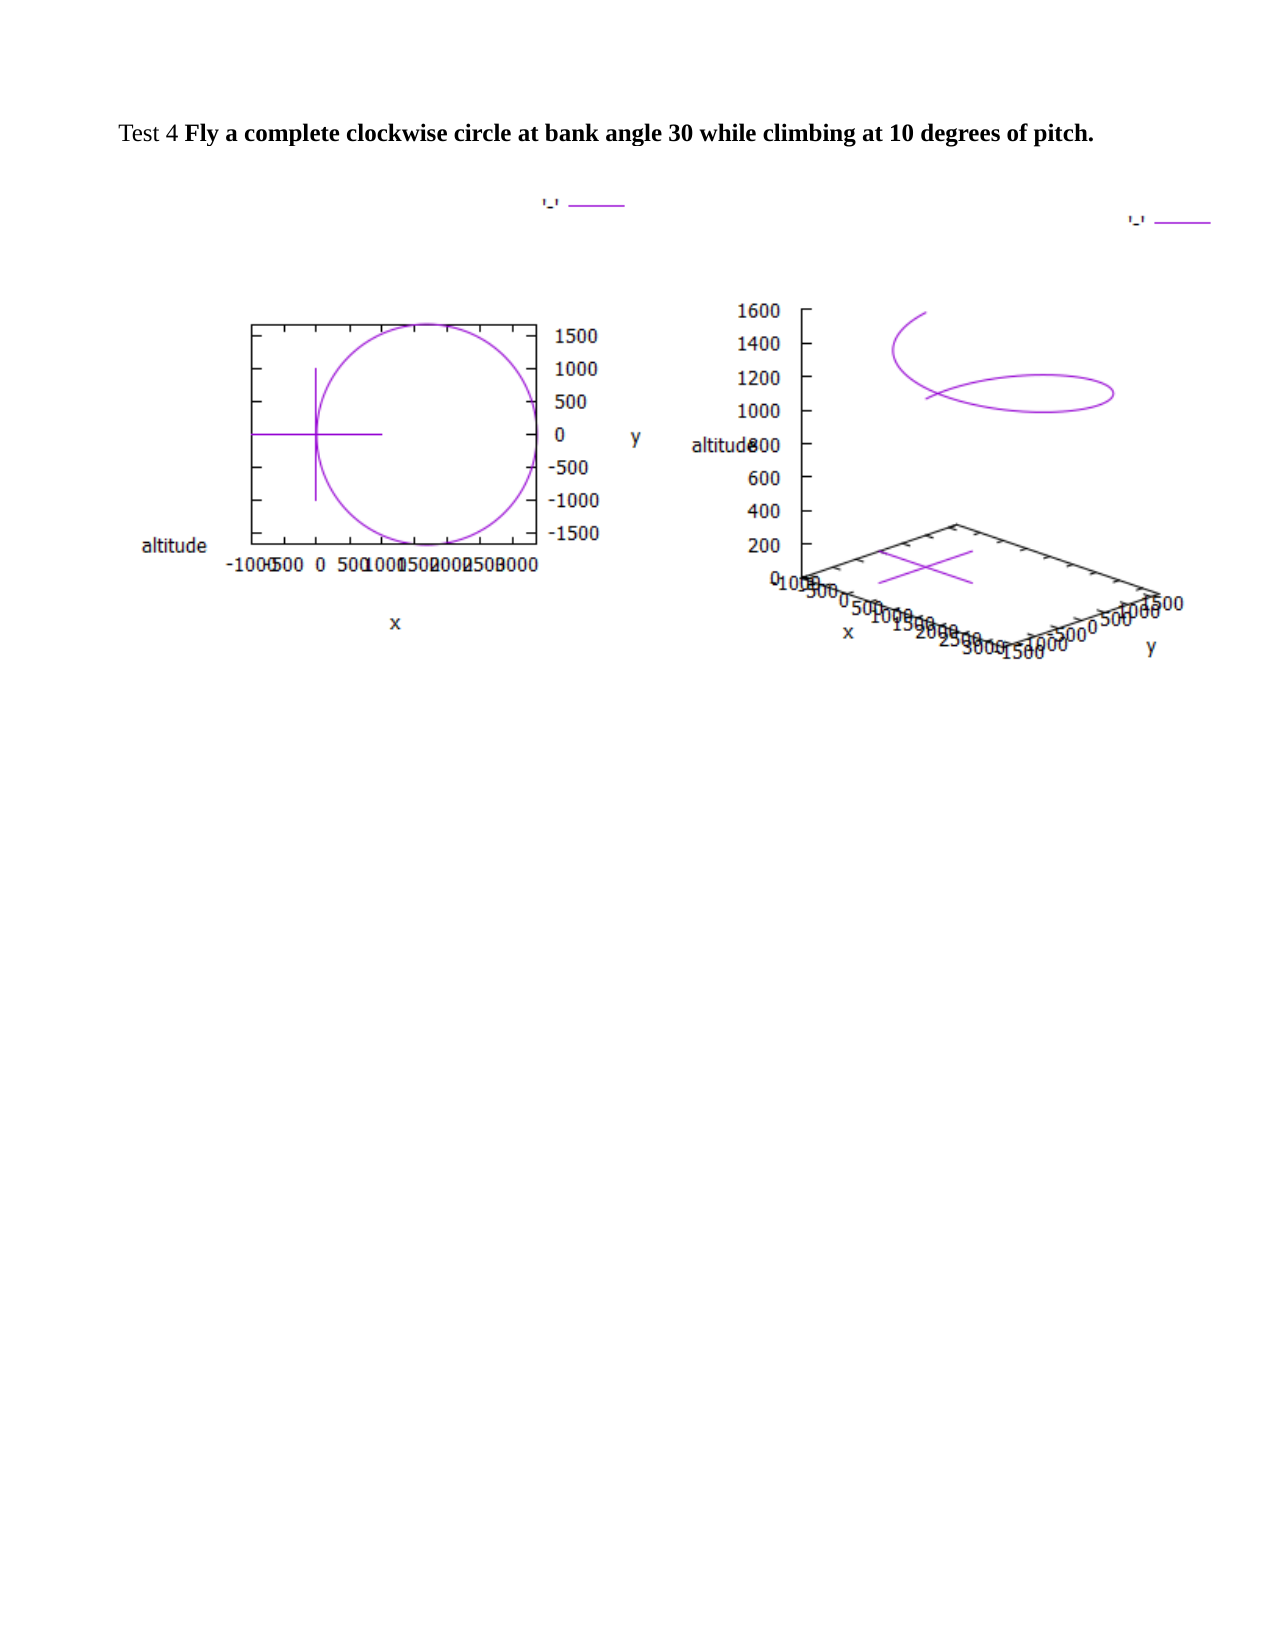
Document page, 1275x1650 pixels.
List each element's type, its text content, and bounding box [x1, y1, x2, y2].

text Test 4 Fly a complete clockwise circle at bank angle 30 while climbing at 10 degrees of pitch. [118, 118, 1157, 147]
picture [682, 163, 1262, 677]
picture [126, 146, 668, 633]
